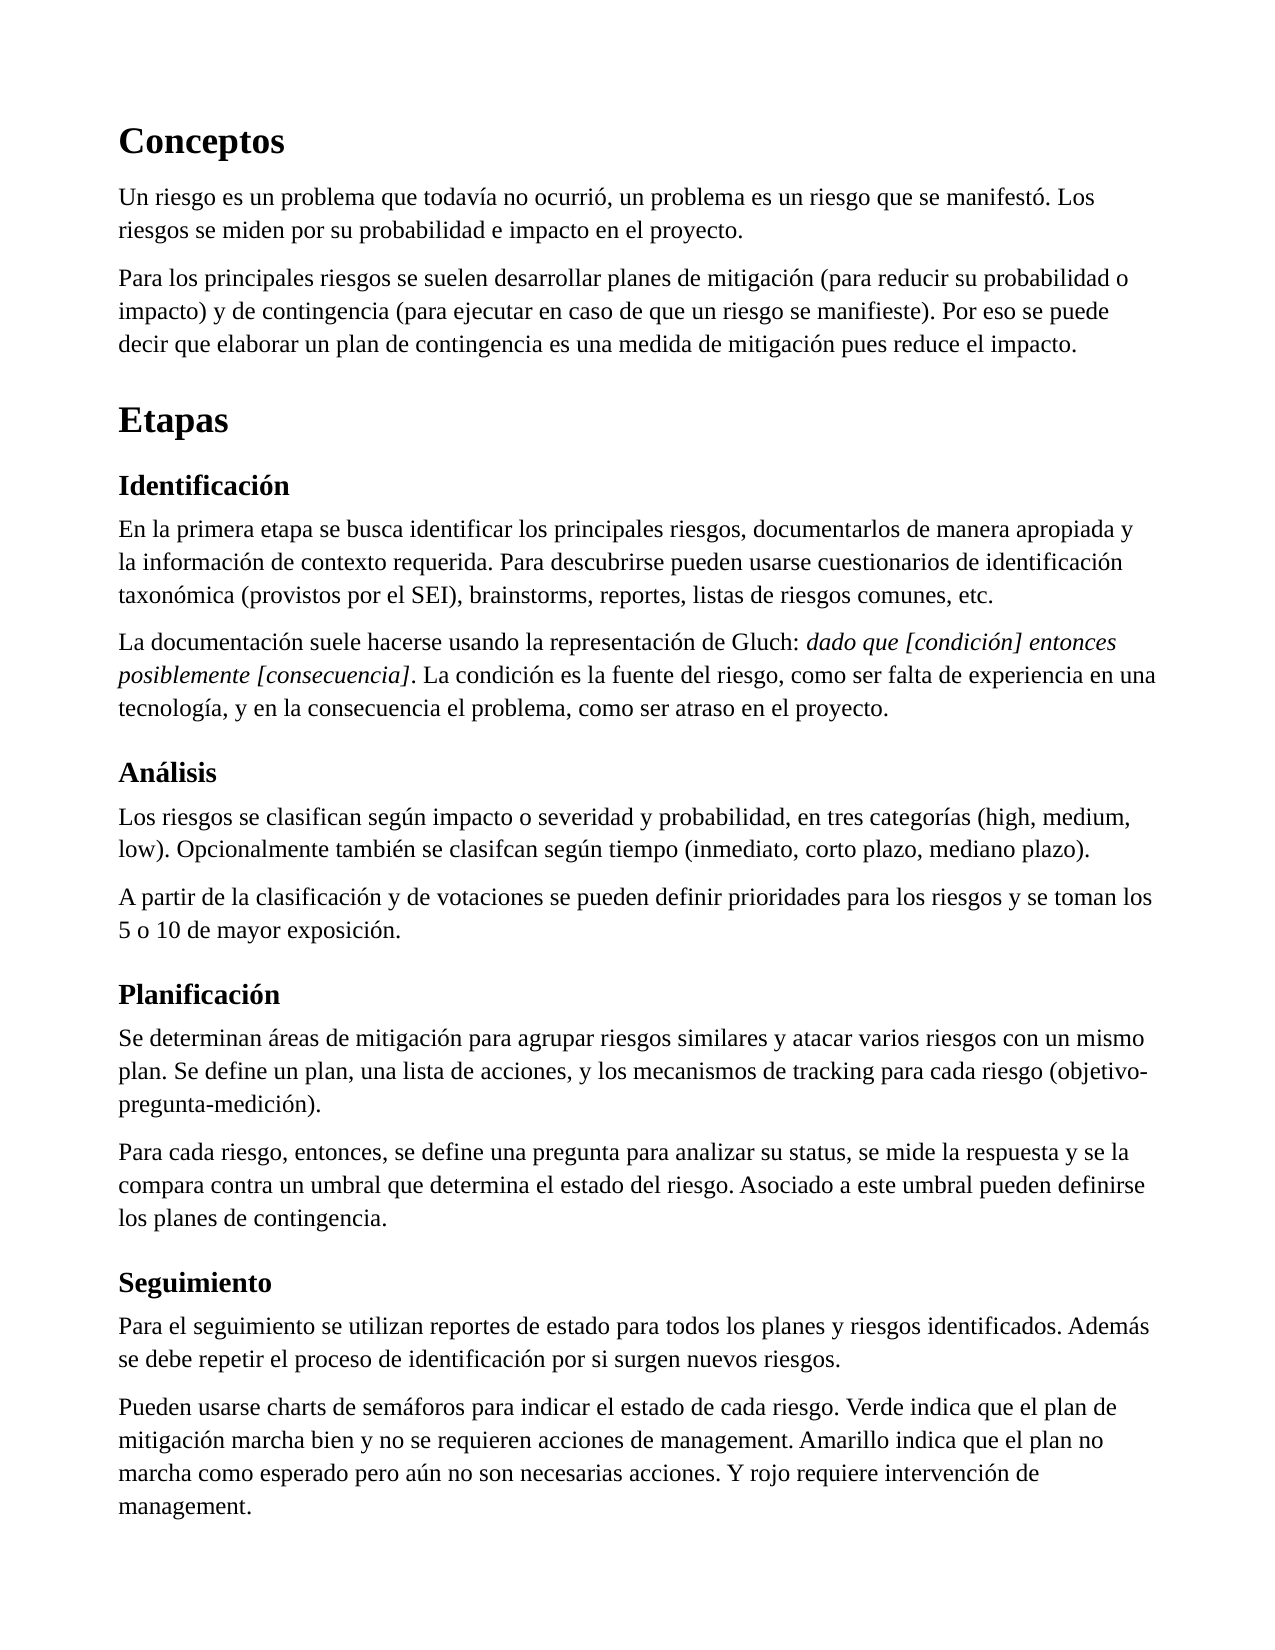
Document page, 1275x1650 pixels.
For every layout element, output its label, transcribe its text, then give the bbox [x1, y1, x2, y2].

subtitle Seguimiento [118, 1265, 1157, 1299]
text Pueden usarse charts de semáforos para indicar el estado de cada riesgo. Verde indica que el plan de mitigación marcha bien y no se requieren acciones de management. Amarillo indica que el plan no marcha como esperado pero aún no son necesarias acciones. Y rojo requiere intervención de management. [118, 1392, 1157, 1520]
text Para el seguimiento se utilizan reportes de estado para todos los planes y riesgos identificados. Además se debe repetir el proceso de identificación por si surgen nuevos riesgos. [118, 1311, 1157, 1373]
text Para cada riesgo, entonces, se define una pregunta para analizar su status, se mide la respuesta y se la compara contra un umbral que determina el estado del riesgo. Asociado a este umbral pueden definirse los planes de contingencia. [118, 1137, 1157, 1232]
text Para los principales riesgos se suelen desarrollar planes de mitigación (para reducir su probabilidad o impacto) y de contingencia (para ejecutar en caso de que un riesgo se manifieste). Por eso se puede decir que elaborar un plan de contingencia es una medida de mitigación pues reduce el impacto. [118, 263, 1157, 358]
text Conceptos [118, 118, 1157, 161]
subtitle Planificación [118, 977, 1157, 1011]
text Se determinan áreas de mitigación para agrupar riesgos similares y atacar varios riesgos con un mismo plan. Se define un plan, una lista de acciones, y los mecanismos de tracking para cada riesgo (objetivo-pregunta-medición). [118, 1023, 1157, 1118]
text En la primera etapa se busca identificar los principales riesgos, documentarlos de manera apropiada y la información de contexto requerida. Para descubrirse pueden usarse cuestionarios de identificación taxonómica (provistos por el SEI), brainstorms, reportes, listas de riesgos comunes, etc. [118, 514, 1157, 608]
subtitle Etapas [118, 397, 1157, 441]
subtitle Análisis [118, 756, 1157, 789]
text Los riesgos se clasifican según impacto o severidad y probabilidad, en tres categorías (high, medium, low). Opcionalmente también se clasifcan según tiempo (inmediato, corto plazo, mediano plazo). [118, 802, 1157, 863]
text La documentación suele hacerse usando la representación de Gluch: dado que [condición] entonces posiblemente [consecuencia]. La condición es la fuente del riesgo, como ser falta de experiencia en una tecnología, y en la consecuencia el problema, como ser atraso en el proyecto. [118, 627, 1157, 722]
text A partir de la clasificación y de votaciones se pueden definir prioridades para los riesgos y se toman los 5 o 10 de mayor exposición. [118, 882, 1157, 944]
text Un riesgo es un problema que todavía no ocurrió, un problema es un riesgo que se manifestó. Los riesgos se miden por su probabilidad e impacto en el proyecto. [118, 182, 1157, 244]
subtitle Identificación [118, 468, 1157, 501]
